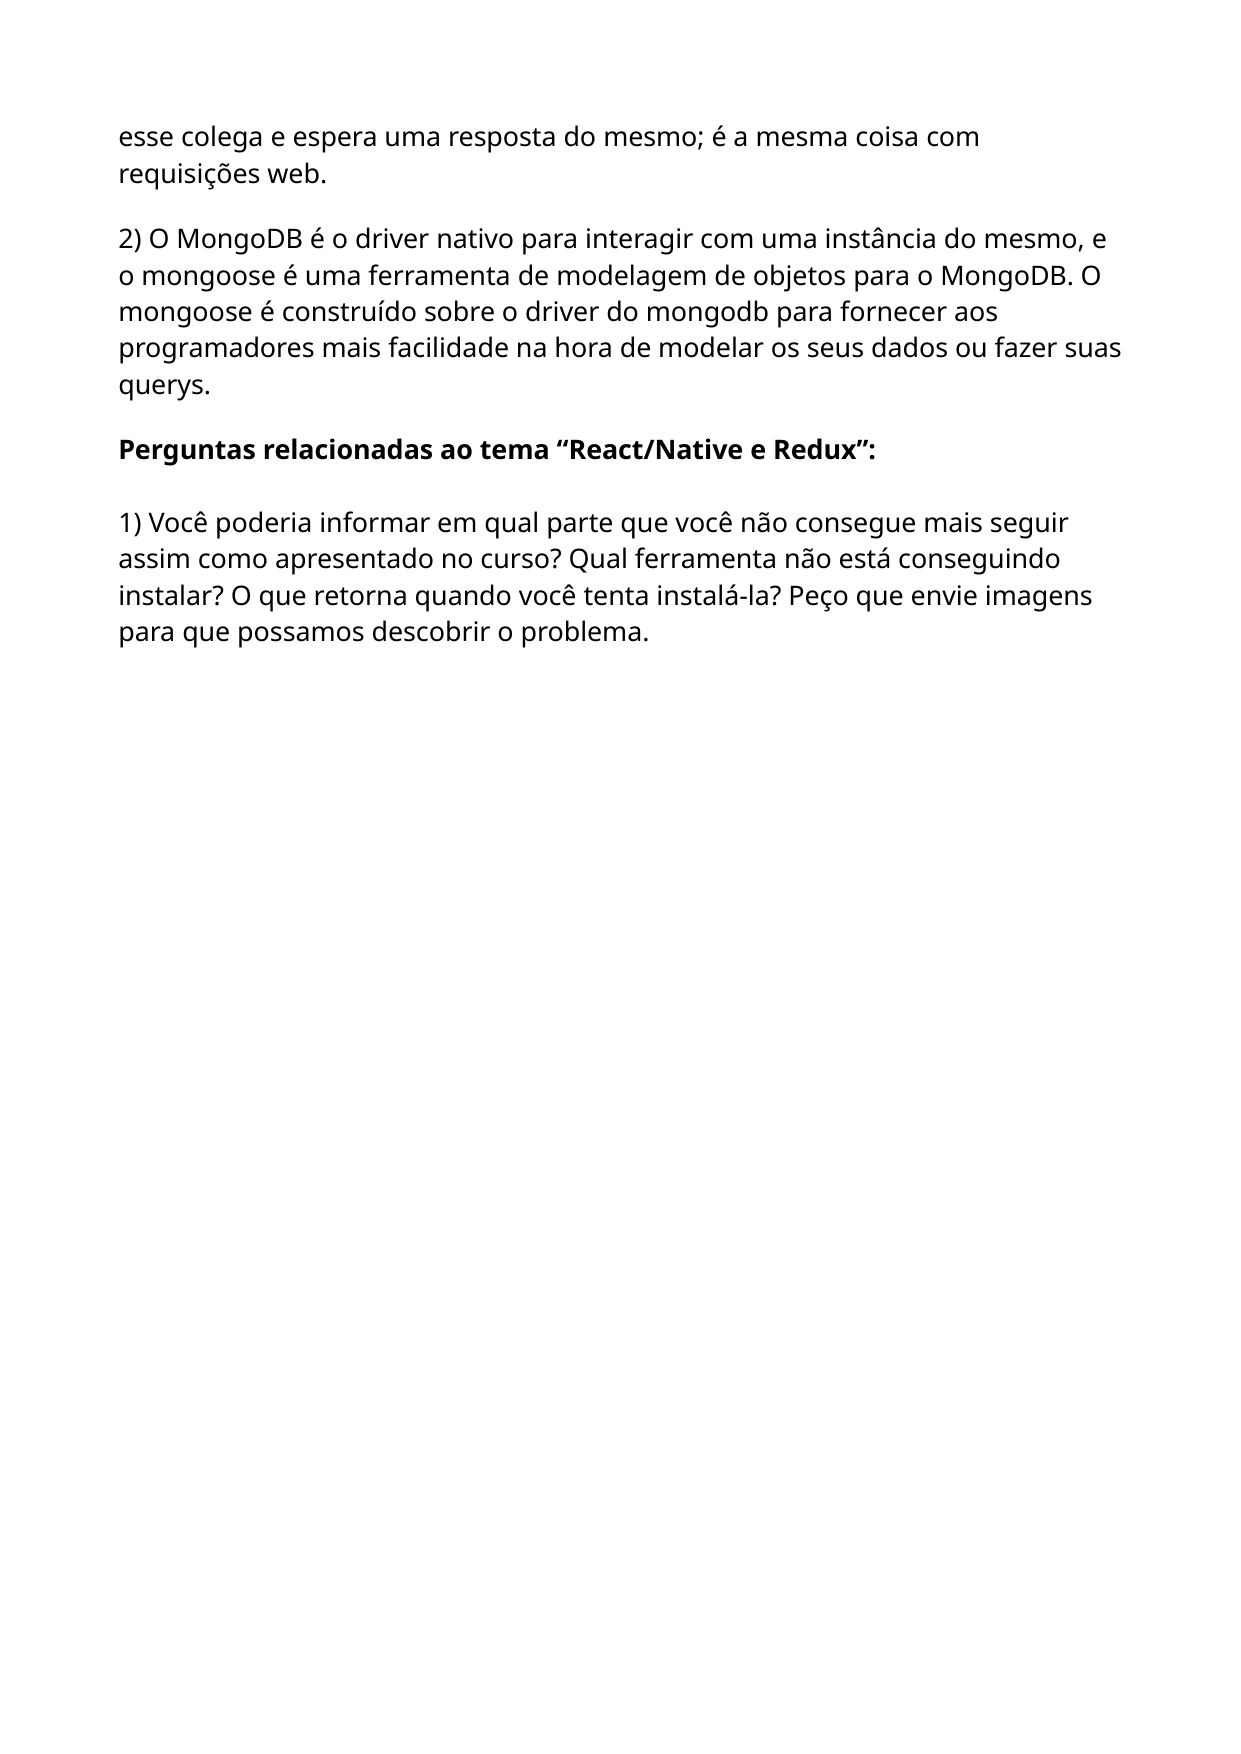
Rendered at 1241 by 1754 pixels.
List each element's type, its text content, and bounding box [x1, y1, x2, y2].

text esse colega e espera uma resposta do mesmo; é a mesma coisa com requisições web. [118, 118, 1122, 191]
text 2) O MongoDB é o driver nativo para interagir com uma instância do mesmo, e o mongoose é uma ferramenta de modelagem de objetos para o MongoDB. O mongoose é construído sobre o driver do mongodb para fornecer aos programadores mais facilidade na hora de modelar os seus dados ou fazer suas querys. [118, 220, 1122, 402]
text 1) Você poderia informar em qual parte que você não consegue mais seguir assim como apresentado no curso? Qual ferramenta não está conseguindo instalar? O que retorna quando você tenta instalá-la? Peço que envie imagens para que possamos descobrir o problema. [118, 504, 1122, 649]
text Perguntas relacionadas ao tema “React/Native e Redux”: [118, 431, 1122, 467]
